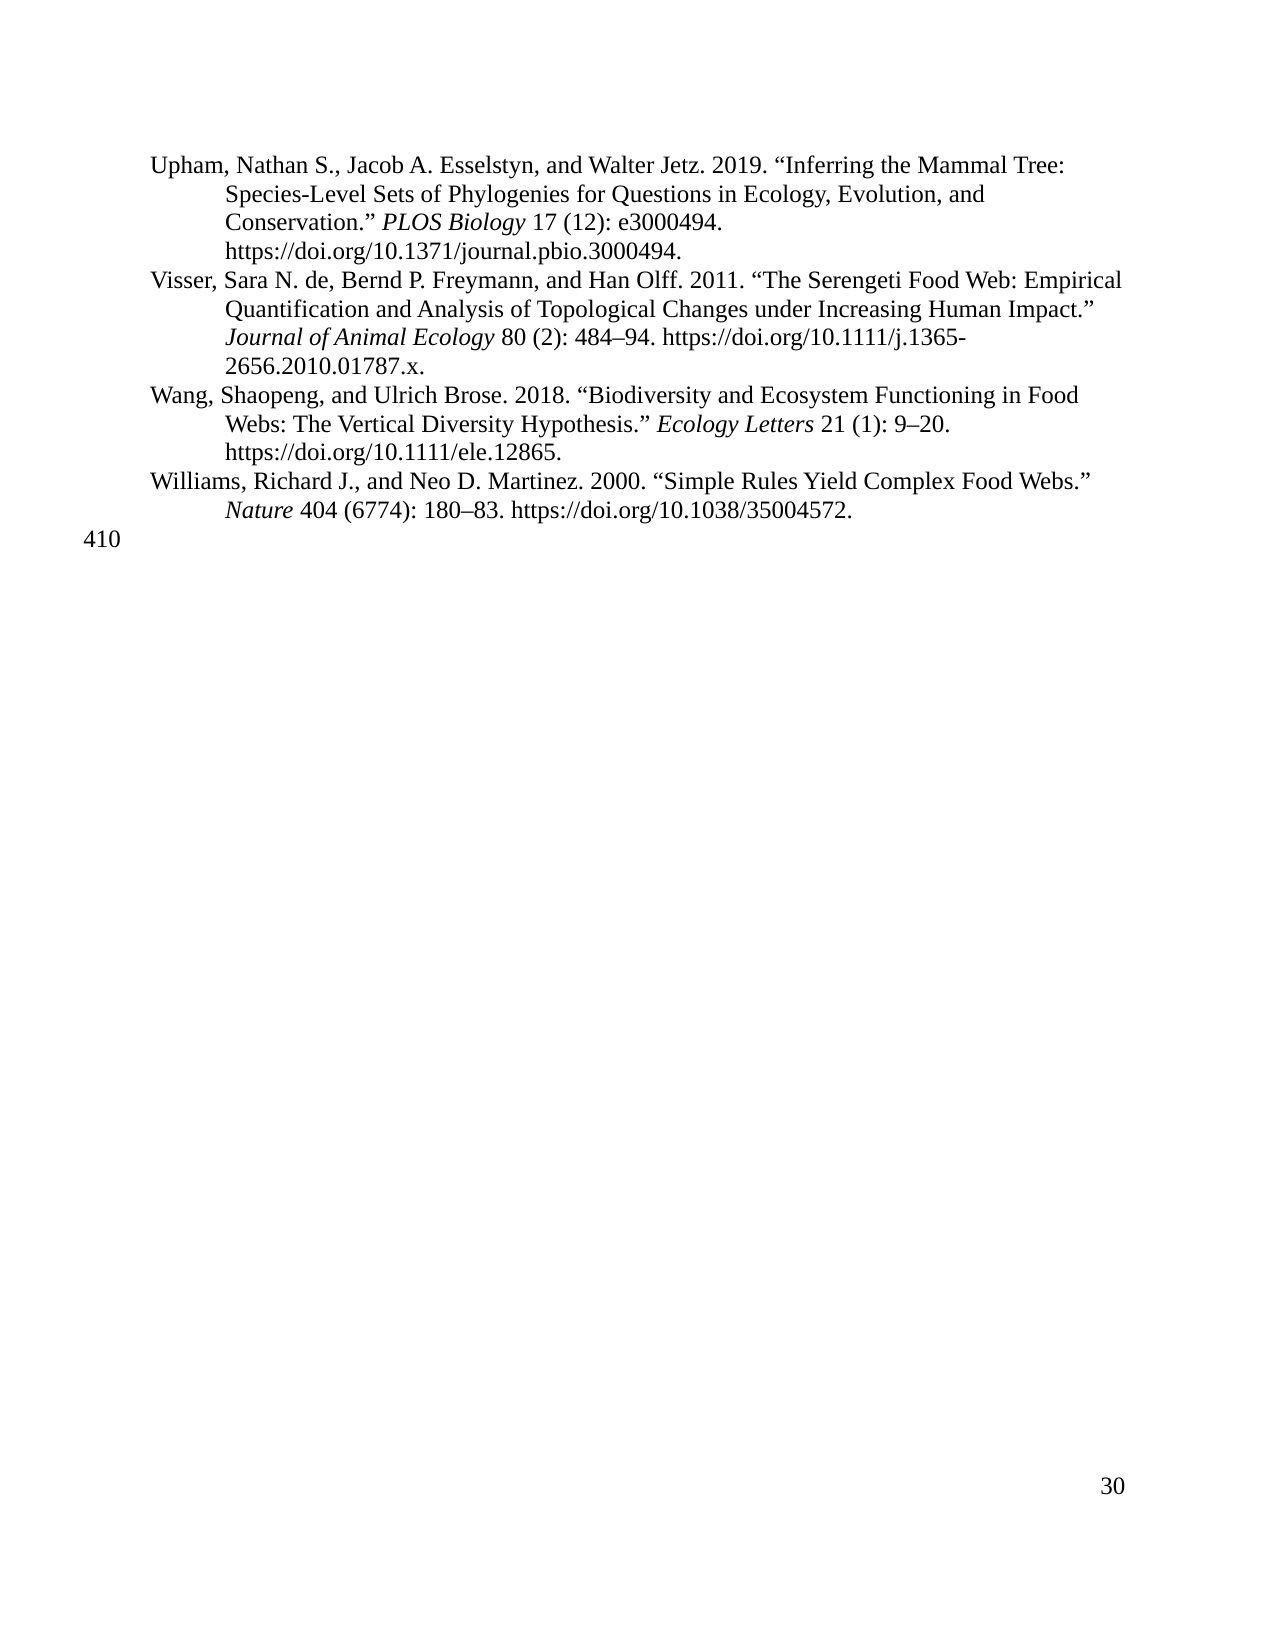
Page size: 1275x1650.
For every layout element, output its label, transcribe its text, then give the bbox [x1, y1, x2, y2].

text Upham, Nathan S., Jacob A. Esselstyn, and Walter Jetz. 2019. “Inferring the Mammal Tree: Species-Level Sets of Phylogenies for Questions in Ecology, Evolution, and Conservation.” PLOS Biology 17 (12): e3000494. https://doi.org/10.1371/journal.pbio.3000494. [150, 150, 1125, 265]
text Visser, Sara N. de, Bernd P. Freymann, and Han Olff. 2011. “The Serengeti Food Web: Empirical Quantification and Analysis of Topological Changes under Increasing Human Impact.” Journal of Animal Ecology 80 (2): 484–94. https://doi.org/10.1111/j.1365-2656.2010.01787.x. [150, 265, 1125, 380]
text Wang, Shaopeng, and Ulrich Brose. 2018. “Biodiversity and Ecosystem Functioning in Food Webs: The Vertical Diversity Hypothesis.” Ecology Letters 21 (1): 9–20. https://doi.org/10.1111/ele.12865. [150, 380, 1125, 466]
text Williams, Richard J., and Neo D. Martinez. 2000. “Simple Rules Yield Complex Food Webs.” Nature 404 (6774): 180–83. https://doi.org/10.1038/35004572. [150, 466, 1125, 524]
